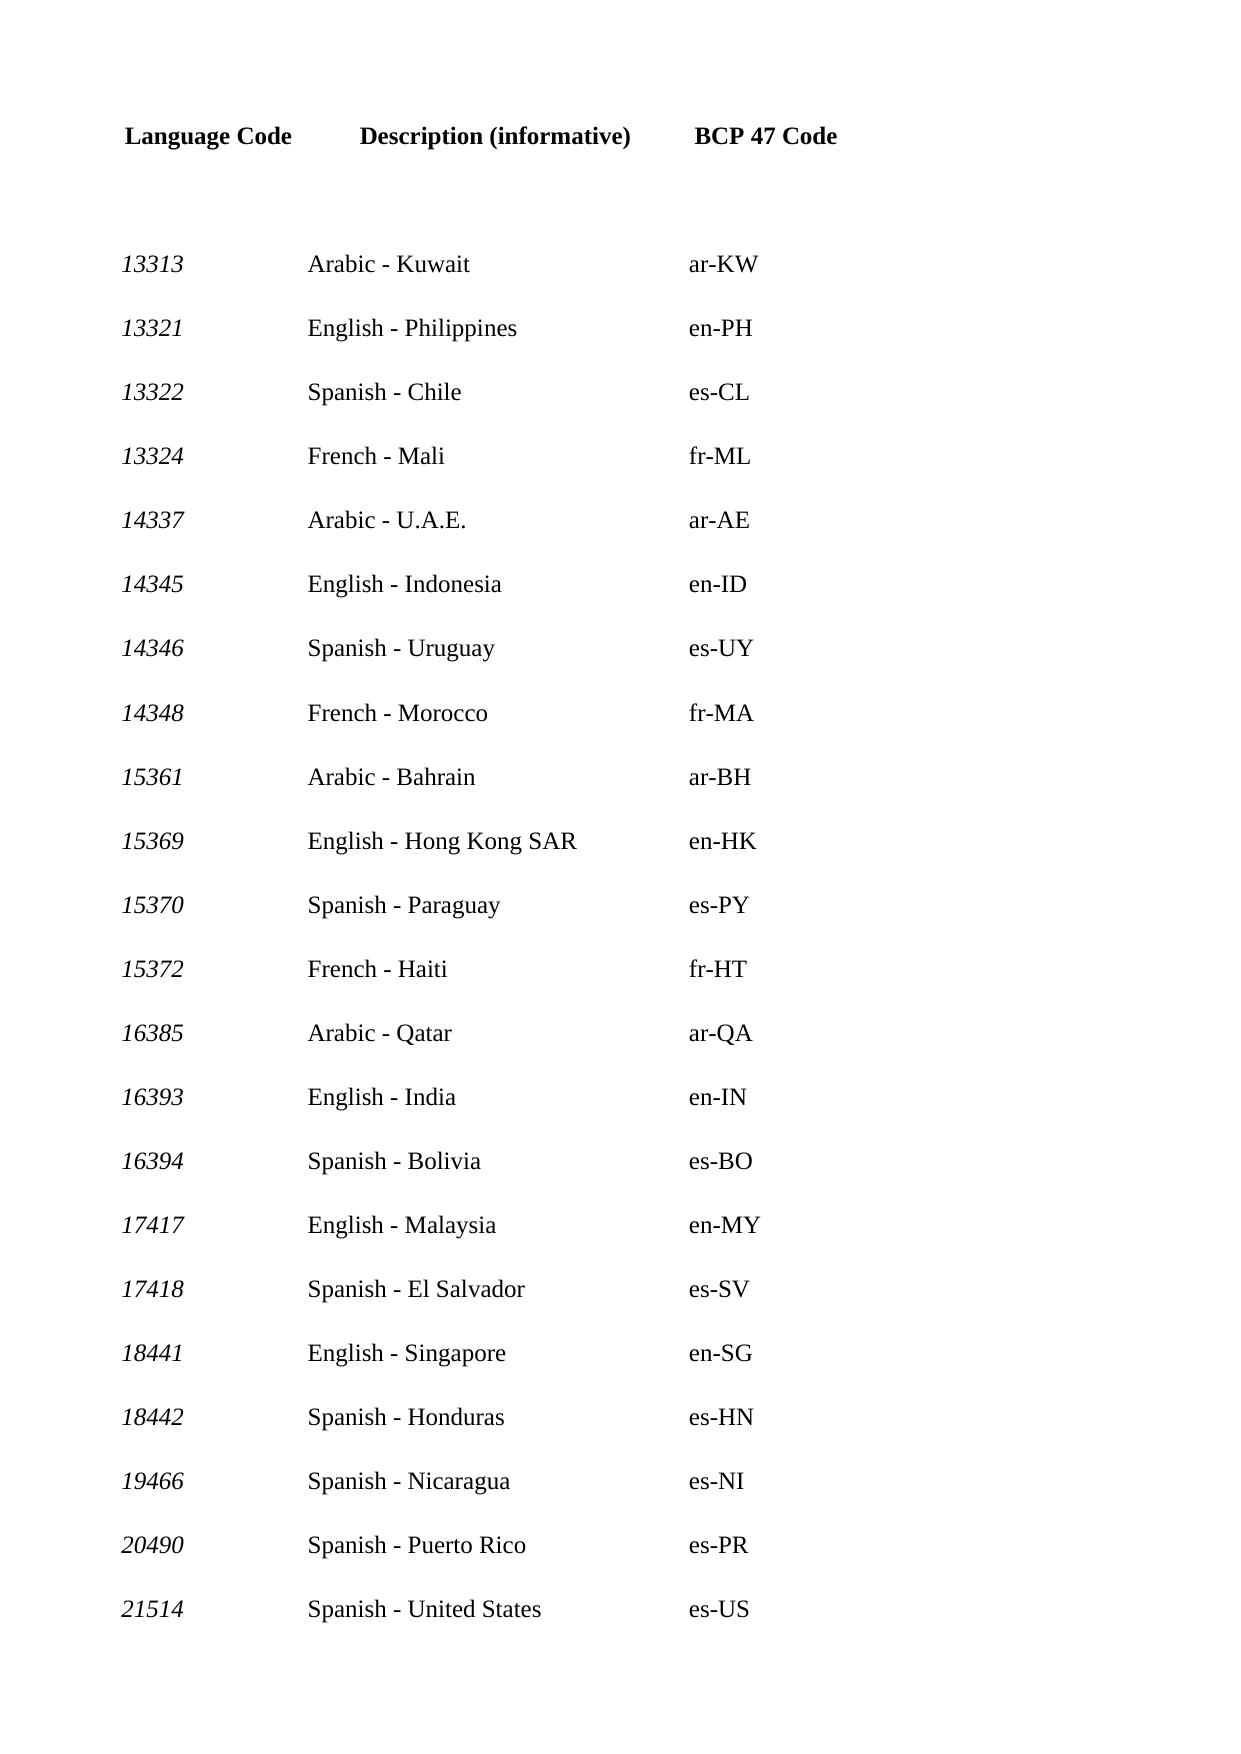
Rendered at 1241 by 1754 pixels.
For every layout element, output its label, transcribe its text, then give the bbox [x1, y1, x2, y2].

table_cell 16385 [118, 1015, 304, 1079]
table_cell es-US [686, 1592, 846, 1626]
table_cell 14348 [118, 695, 304, 759]
table_cell 15369 [118, 823, 304, 887]
table_cell 14345 [118, 567, 304, 631]
table_cell en-IN [686, 1079, 846, 1143]
table_cell 16393 [118, 1079, 304, 1143]
table_cell es-HN [686, 1399, 846, 1463]
table_cell Spanish - El Salvador [305, 1271, 686, 1335]
table_cell Spanish - Puerto Rico [305, 1528, 686, 1592]
table_cell [686, 182, 846, 246]
table_header Language Code [118, 118, 304, 182]
table_header Description (informative) [305, 118, 686, 182]
table_cell Arabic - Kuwait [305, 246, 686, 310]
table_cell es-NI [686, 1464, 846, 1527]
table_cell French - Mali [305, 439, 686, 502]
table_cell fr-MA [686, 695, 846, 759]
table_cell English - Indonesia [305, 567, 686, 631]
table_cell English - Singapore [305, 1335, 686, 1399]
table_cell es-BO [686, 1143, 846, 1207]
table_cell English - Philippines [305, 310, 686, 374]
table_cell 15372 [118, 951, 304, 1015]
table_cell English - Malaysia [305, 1207, 686, 1271]
table_cell 15370 [118, 887, 304, 951]
table_cell French - Morocco [305, 695, 686, 759]
table_cell 13322 [118, 374, 304, 438]
table_cell Spanish - Chile [305, 374, 686, 438]
table_cell 21514 [118, 1592, 304, 1626]
table_cell fr-ML [686, 439, 846, 502]
table_cell ar-KW [686, 246, 846, 310]
table_cell ar-QA [686, 1015, 846, 1079]
table_cell 16394 [118, 1143, 304, 1207]
table_cell Spanish - Bolivia [305, 1143, 686, 1207]
table_cell es-PR [686, 1528, 846, 1592]
table_cell 13324 [118, 439, 304, 502]
table_cell Spanish - United States [305, 1592, 686, 1626]
table_cell English - Hong Kong SAR [305, 823, 686, 887]
table_cell Arabic - Bahrain [305, 759, 686, 823]
table_cell 18442 [118, 1399, 304, 1463]
table_cell 17417 [118, 1207, 304, 1271]
table_cell 13313 [118, 246, 304, 310]
table_cell 17418 [118, 1271, 304, 1335]
table_cell Arabic - U.A.E. [305, 503, 686, 567]
table_cell Spanish - Paraguay [305, 887, 686, 951]
table_cell fr-HT [686, 951, 846, 1015]
table_cell Spanish - Honduras [305, 1399, 686, 1463]
table_cell Spanish - Nicaragua [305, 1464, 686, 1527]
table_header BCP 47 Code [686, 118, 846, 182]
table_cell en-HK [686, 823, 846, 887]
table_cell [118, 182, 304, 246]
table_cell French - Haiti [305, 951, 686, 1015]
table_cell 20490 [118, 1528, 304, 1592]
table_cell en-MY [686, 1207, 846, 1271]
table_cell [305, 182, 686, 246]
table_cell 18441 [118, 1335, 304, 1399]
table_cell English - India [305, 1079, 686, 1143]
table_cell ar-AE [686, 503, 846, 567]
table_cell en-ID [686, 567, 846, 631]
table_cell en-PH [686, 310, 846, 374]
table_cell Arabic - Qatar [305, 1015, 686, 1079]
table_cell 15361 [118, 759, 304, 823]
table_cell es-PY [686, 887, 846, 951]
table_cell 14346 [118, 631, 304, 695]
table_cell 19466 [118, 1464, 304, 1527]
table_cell en-SG [686, 1335, 846, 1399]
table_cell ar-BH [686, 759, 846, 823]
table_cell es-UY [686, 631, 846, 695]
table_cell es-CL [686, 374, 846, 438]
table_cell 13321 [118, 310, 304, 374]
table_cell Spanish - Uruguay [305, 631, 686, 695]
table_cell es-SV [686, 1271, 846, 1335]
table_cell 14337 [118, 503, 304, 567]
